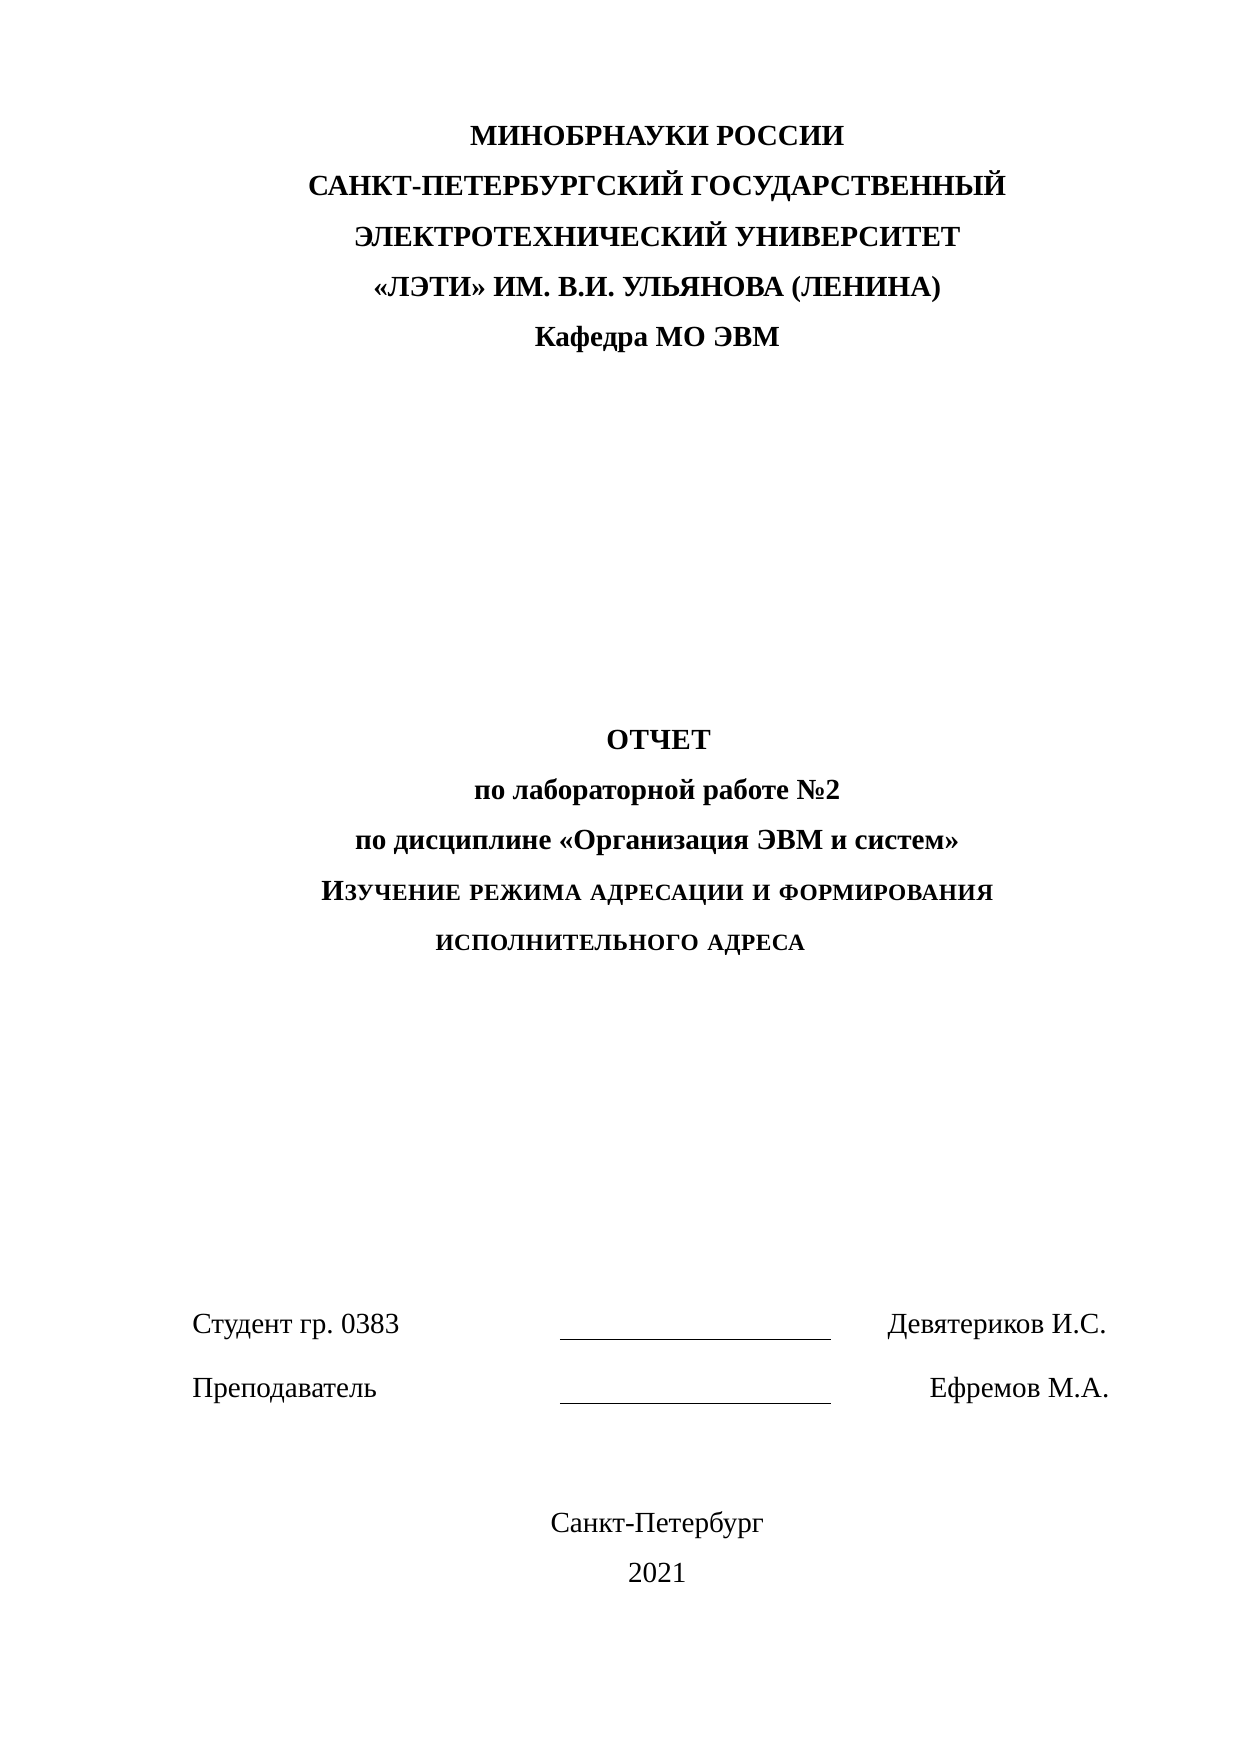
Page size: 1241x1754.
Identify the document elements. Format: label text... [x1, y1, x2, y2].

table_header Студент гр. 0383 [107, 1275, 560, 1339]
text Санкт-Петербургский государственный [118, 168, 1122, 202]
text «ЛЭТИ» им. В.И. Ульянова (Ленина) [118, 269, 1122, 303]
table_header Девятериков И.С. [831, 1275, 1133, 1339]
table_cell Ефремов М.А. [831, 1339, 1133, 1403]
text отчет [118, 722, 1122, 755]
text электротехнический университет [118, 219, 1122, 252]
text Изучение режима адресации и формирования исполнительного адреса [118, 873, 1122, 957]
text по дисциплине «Организация ЭВМ и систем» [118, 822, 1122, 856]
table_header [560, 1275, 831, 1339]
text Санкт-Петербург [118, 1505, 1122, 1538]
text МИНОБРНАУКИ РОССИИ [118, 118, 1122, 152]
text 2021 [118, 1555, 1122, 1589]
table_cell Преподаватель [107, 1339, 560, 1403]
text по лабораторной работе №2 [118, 772, 1122, 806]
text Кафедра МО ЭВМ [118, 319, 1122, 353]
table_cell [560, 1340, 831, 1403]
